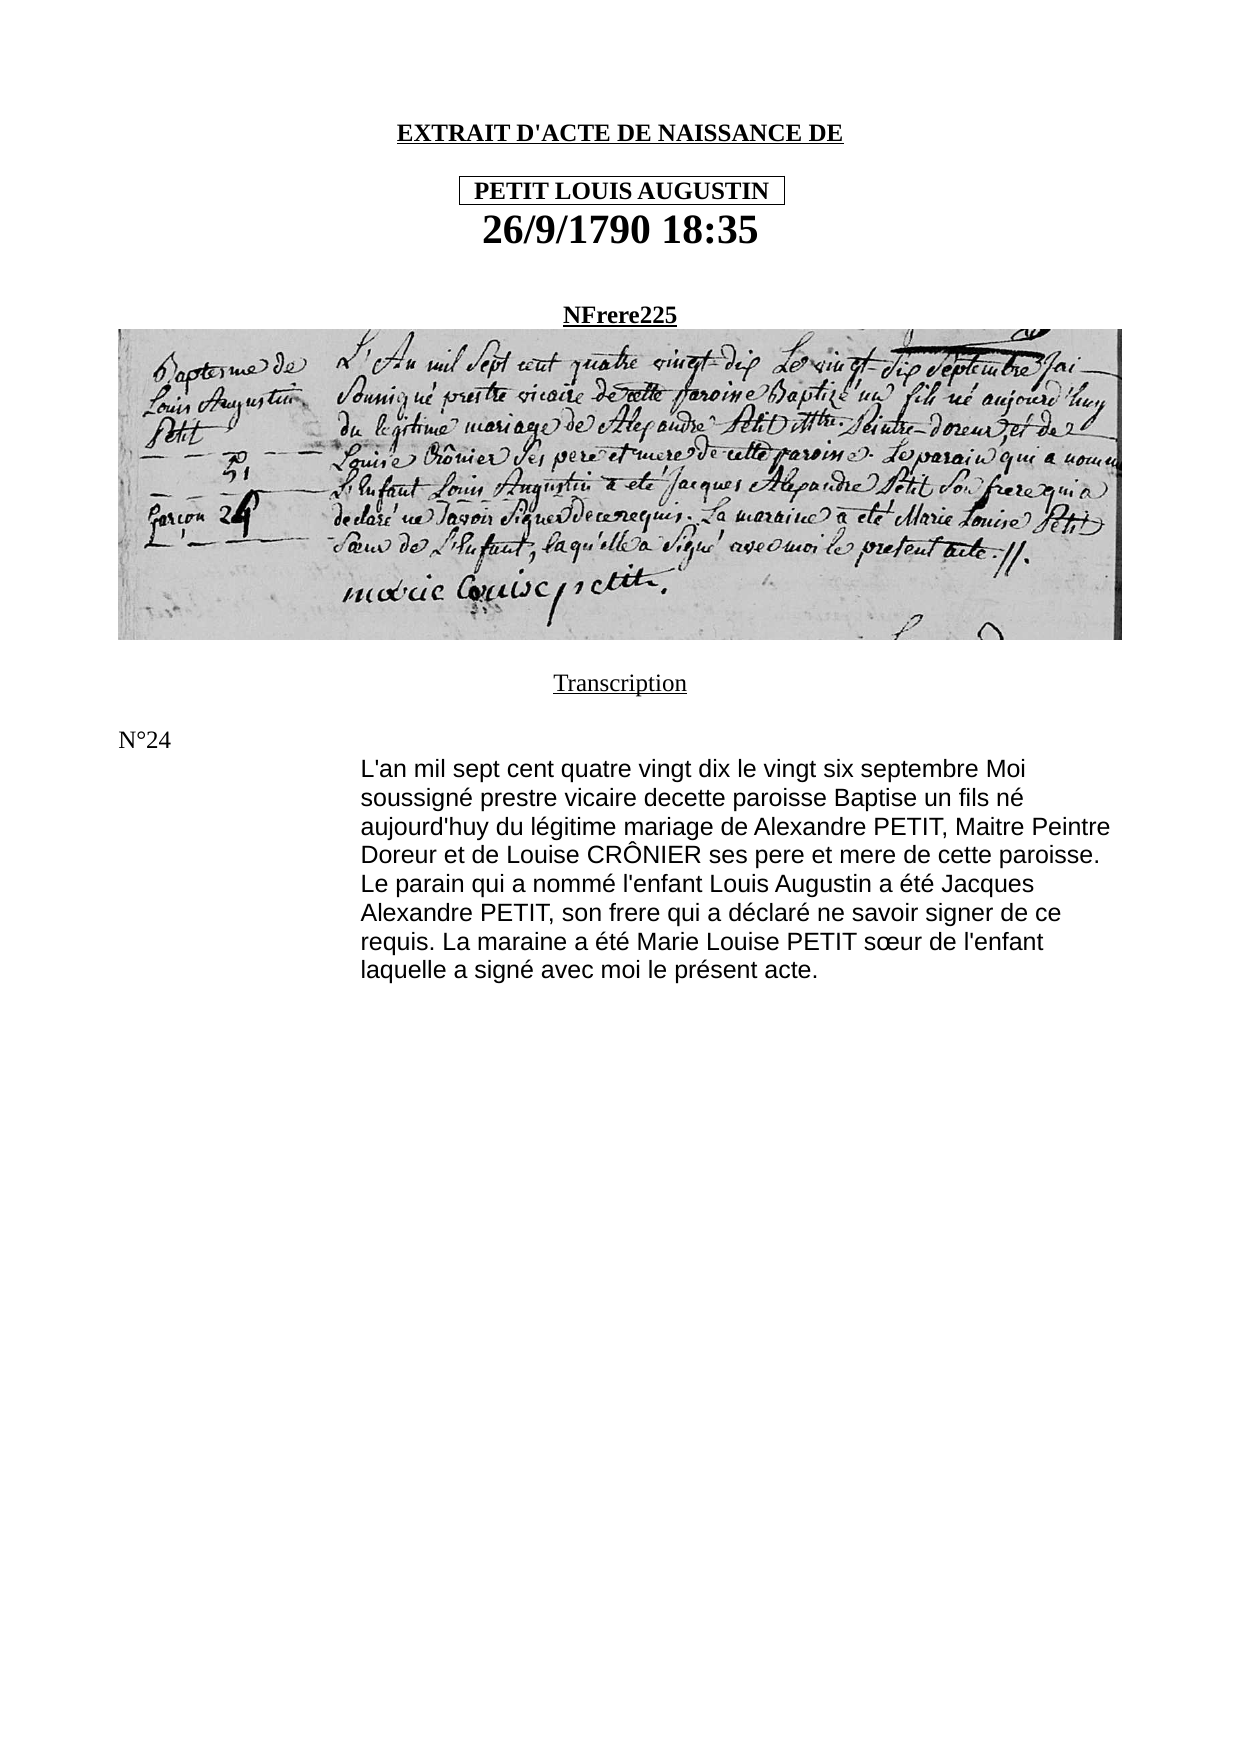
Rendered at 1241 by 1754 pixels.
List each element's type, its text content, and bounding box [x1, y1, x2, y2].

text EXTRAIT D'ACTE DE NAISSANCE DE [118, 118, 1122, 147]
text PETIT LOUIS AUGUSTIN [460, 177, 784, 204]
text NFrere225 [118, 300, 1122, 329]
picture [118, 329, 1122, 640]
text L'an mil sept cent quatre vingt dix le vingt six septembre Moi soussigné prestre vicaire decette paroisse Baptise un fils né aujourd'huy du légitime mariage de Alexandre PETIT, Maitre Peintre Doreur et de Louise CRÔNIER ses pere et mere de cette paroisse. Le parain qui a nommé l'enfant Louis Augustin a été Jacques Alexandre PETIT, son frere qui a déclaré ne savoir signer de ce requis. La maraine a été Marie Louise PETIT sœur de l'enfant laquelle a signé avec moi le présent acte. [360, 754, 1122, 984]
text N°24 [118, 726, 1122, 754]
text Transcription [118, 668, 1122, 697]
text 26/9/1790 18:35 [118, 204, 1122, 252]
